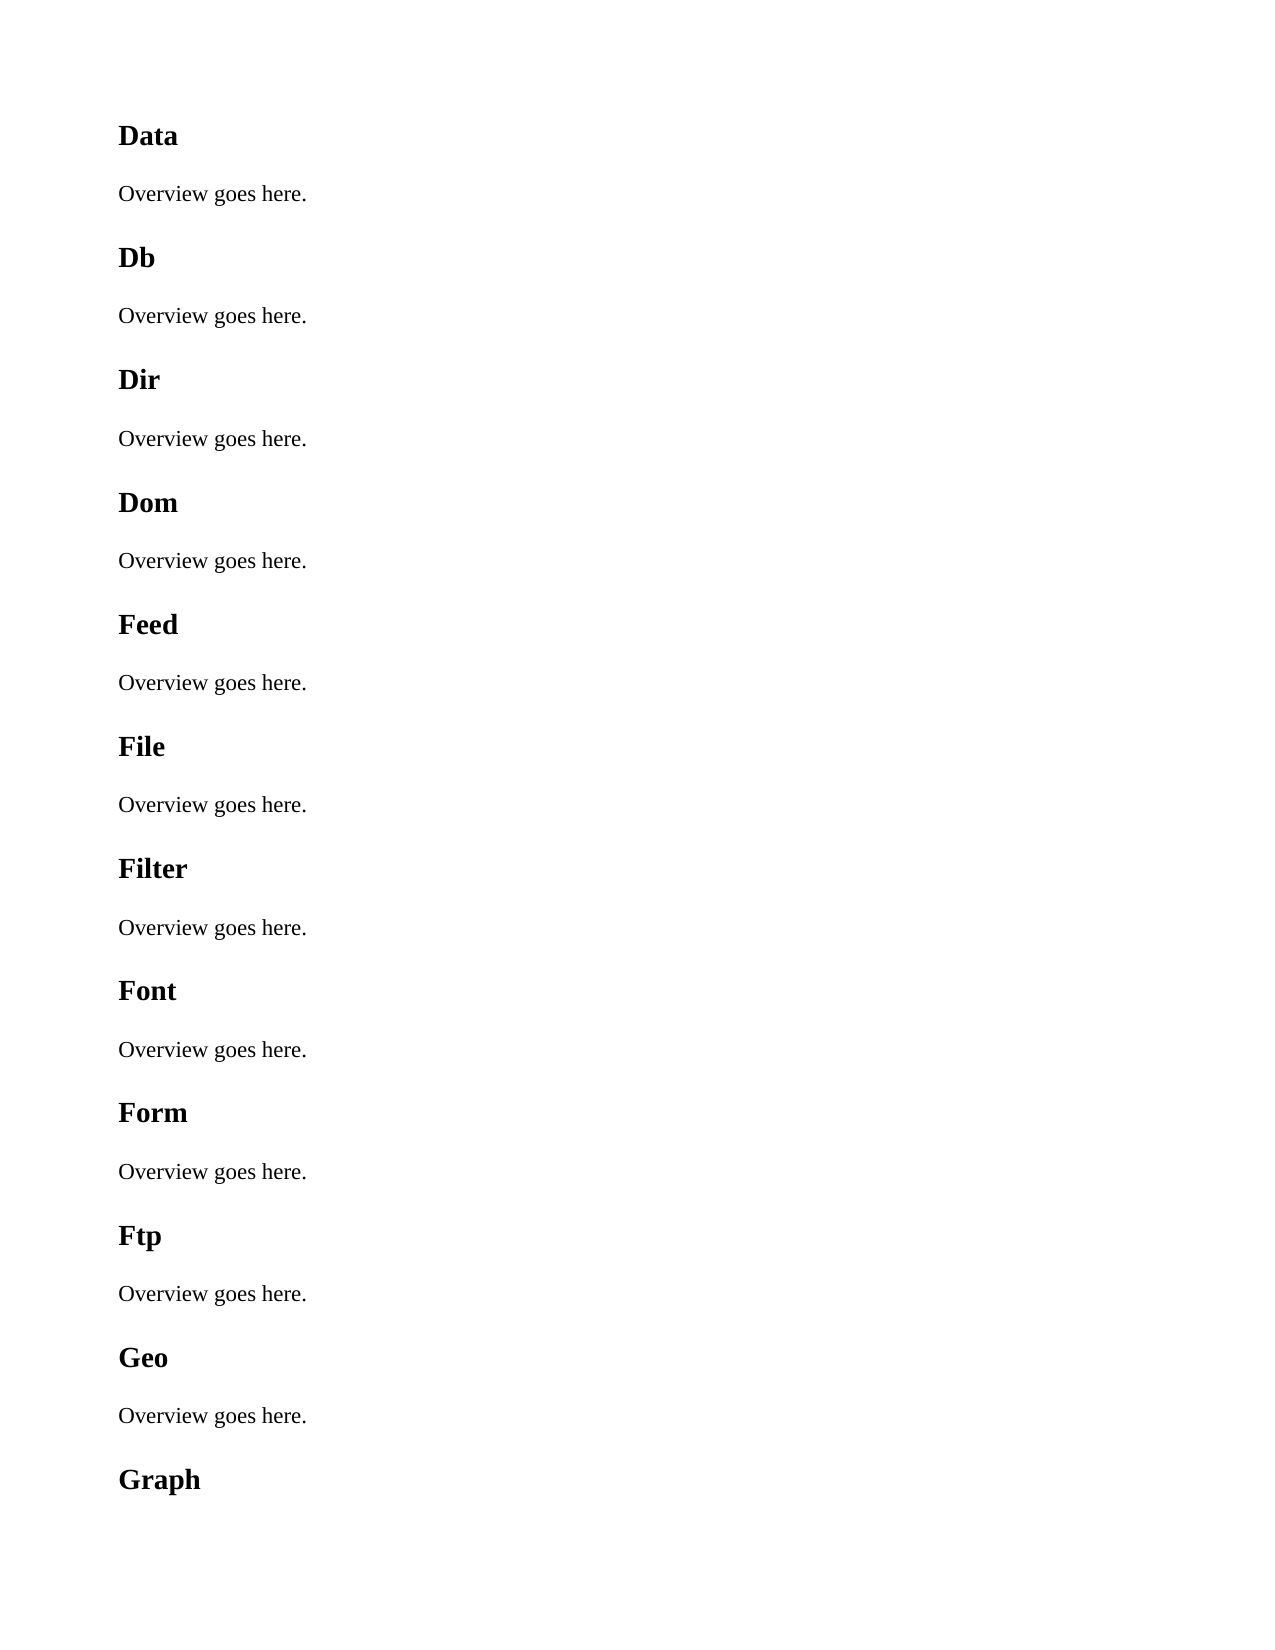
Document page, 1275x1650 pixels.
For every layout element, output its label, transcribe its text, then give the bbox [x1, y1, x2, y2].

text Db [118, 240, 1157, 274]
text Overview goes here. [118, 303, 1157, 329]
text Feed [118, 607, 1157, 640]
text Overview goes here. [118, 425, 1157, 451]
text Form [118, 1096, 1157, 1129]
text Overview goes here. [118, 547, 1157, 573]
text Overview goes here. [118, 913, 1157, 940]
text Overview goes here. [118, 1402, 1157, 1429]
text Overview goes here. [118, 1036, 1157, 1062]
text Overview goes here. [118, 1280, 1157, 1306]
text Dom [118, 485, 1157, 518]
text Overview goes here. [118, 1158, 1157, 1184]
text Graph [118, 1462, 1157, 1496]
text Overview goes here. [118, 180, 1157, 207]
text Ftp [118, 1218, 1157, 1251]
text Data [118, 118, 1157, 152]
text Dir [118, 362, 1157, 396]
text Overview goes here. [118, 791, 1157, 818]
text Filter [118, 851, 1157, 885]
text Font [118, 973, 1157, 1007]
text File [118, 729, 1157, 763]
text Geo [118, 1340, 1157, 1373]
text Overview goes here. [118, 669, 1157, 696]
